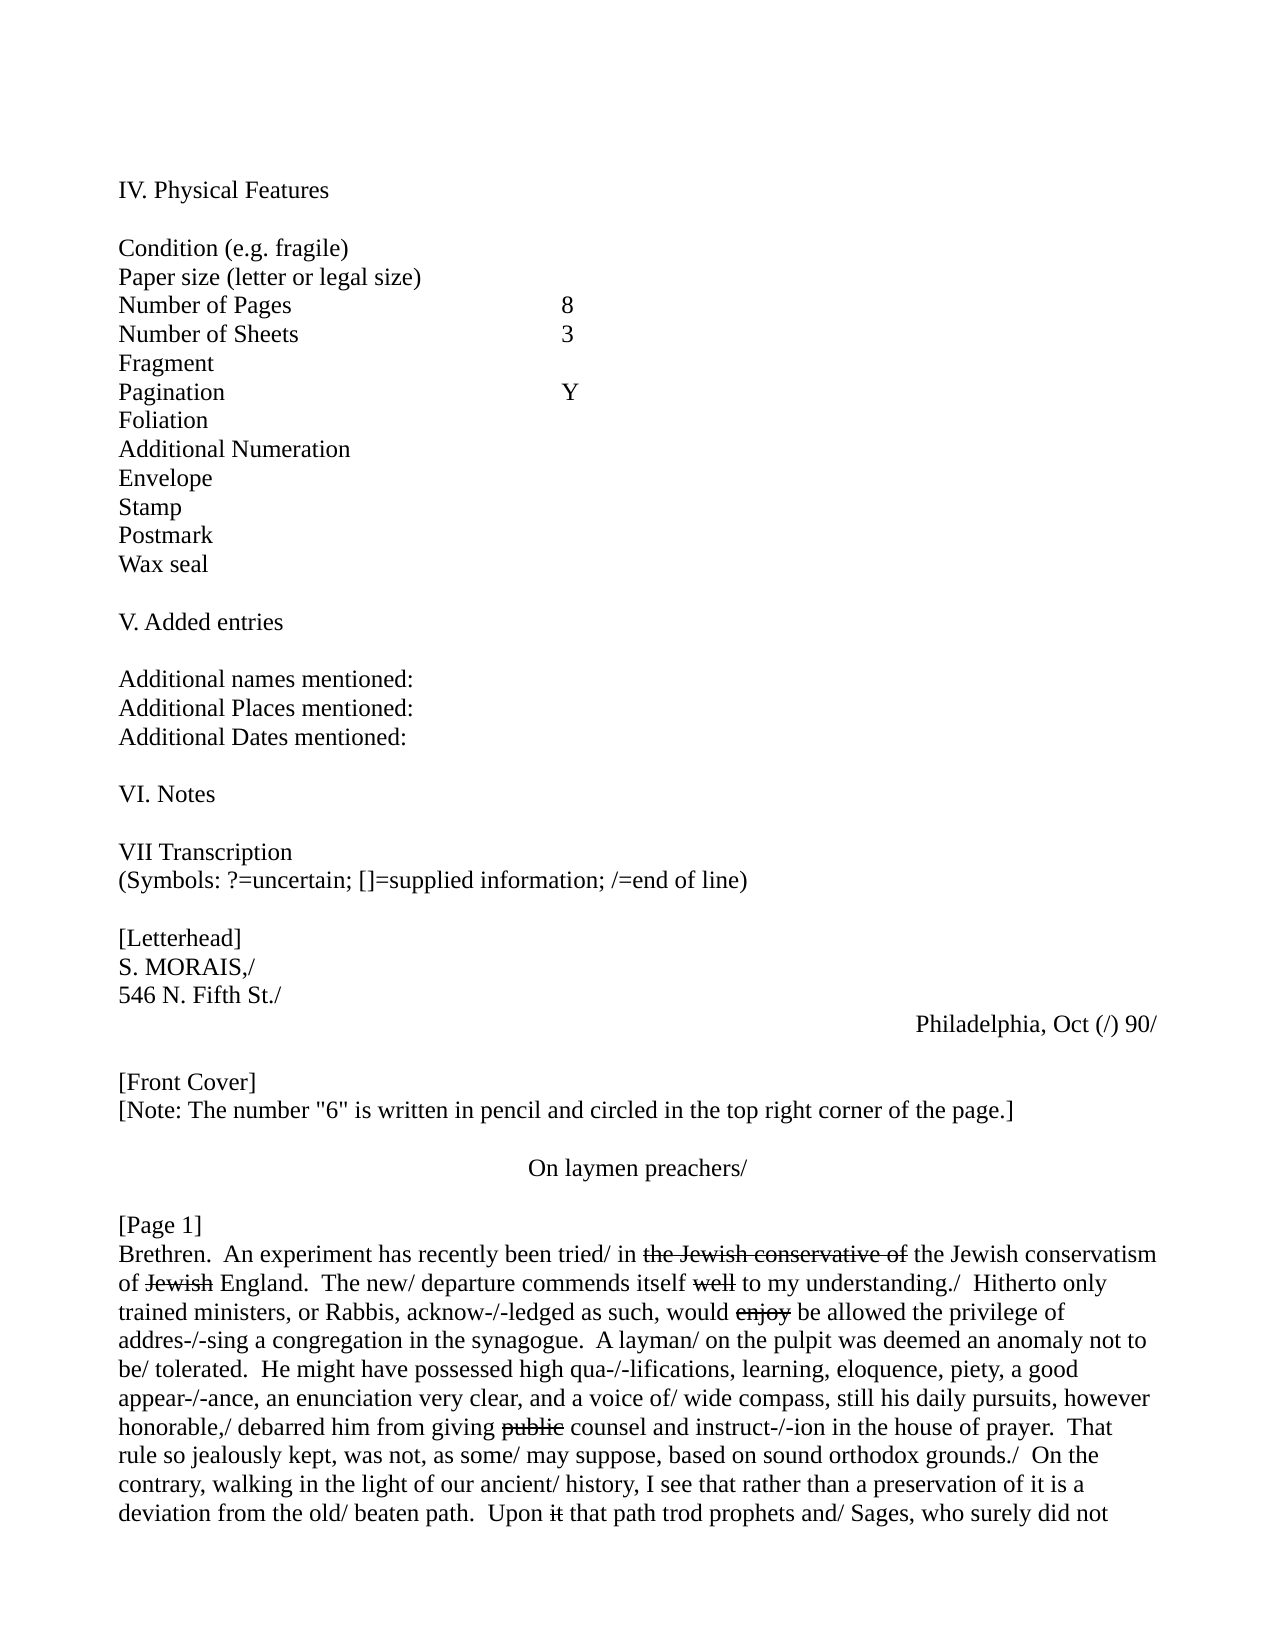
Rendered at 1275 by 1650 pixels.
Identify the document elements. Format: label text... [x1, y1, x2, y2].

text [Front Cover] [118, 1067, 1157, 1096]
text Additional Places mentioned: [118, 693, 1157, 722]
text Wax seal [118, 549, 1157, 578]
text Additional names mentioned: [118, 664, 1157, 693]
text Number of Pages 8 [118, 291, 1157, 319]
text Postma rk [118, 521, 1157, 549]
text Condition (e.g. fragile) [118, 233, 1157, 262]
text Envelope [118, 463, 1157, 492]
text Philadelphia, Oct (/) 90/ [118, 1009, 1157, 1038]
text [Note: The number "6" is written in pencil and circled in the top right corner of the page.] [118, 1096, 1157, 1124]
text Number of Sheets 3 [118, 319, 1157, 348]
text Stamp [118, 492, 1157, 521]
text S. MORAIS,/ [118, 952, 1157, 981]
text Additional Dates mentioned: [118, 722, 1157, 751]
text Additional Numeration [118, 434, 1157, 463]
text (Symbols: ?=uncertain; []=supplied information; /=end of line) [118, 866, 1157, 894]
text V. Added entries [118, 607, 1157, 636]
text VII Transcription [118, 837, 1157, 866]
text 546 N. Fifth St./ [118, 981, 1157, 1009]
text VI. Notes [118, 779, 1157, 808]
text [Page 1] [118, 1211, 1157, 1239]
text Pagination Y [118, 377, 1157, 406]
text Fragment [118, 348, 1157, 377]
text Paper size (letter or legal size) [118, 262, 1157, 291]
text Brethren. An experiment has recently been tried/ in the Jewish conservative of the Jewish conservatism of Jewish England. The new/ departure commends itself well to my understanding./ Hitherto only trained ministers, or Rabbis, acknow-/-ledged as such, would enjoy be allowed the privilege of addres-/-sing a congregation in the synagogue. A layman/ on the pulpit was deemed an anomaly not to be/ tolerated. He might have possessed high qua-/-lifications, learning, eloquence, piety, a good appear-/-ance, an enunciation very clear, and a voice of/ wide compass, still his daily pursuits, however honorable,/ debarred him from giving public counsel and instruct-/-ion in the house of prayer. That rule so jealously kept, was not, as some/ may suppose, based on sound orthodox grounds./ On the contrary, walking in the light of our ancient/ history, I see that rather than a preservation of it is a deviation from the old/ beaten path. Upon it that path trod prophets and/ Sages, who surely did not [118, 1239, 1157, 1527]
text Foliation [118, 406, 1157, 434]
text On laymen preachers/ [118, 1153, 1157, 1182]
text [Letterhead] [118, 923, 1157, 952]
text IV. Physical Features [118, 176, 1157, 204]
